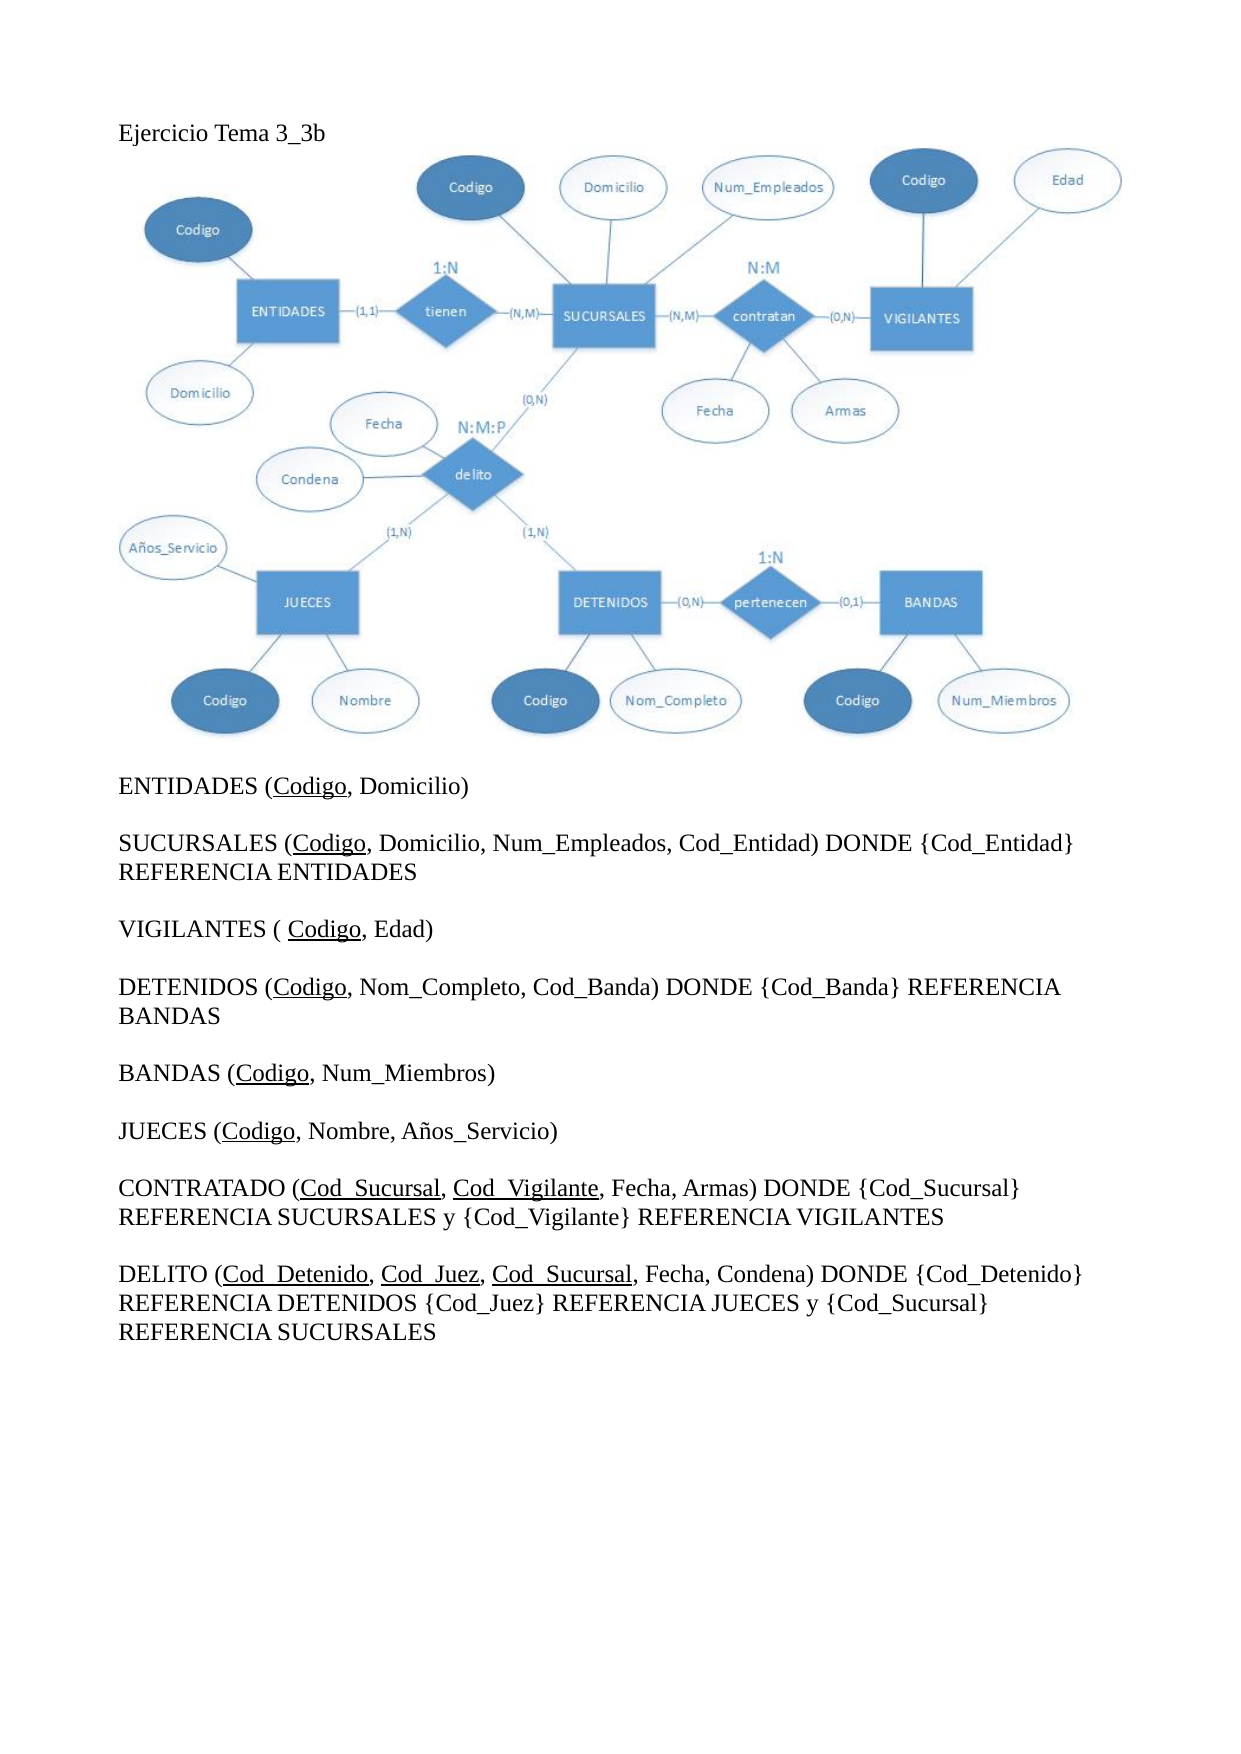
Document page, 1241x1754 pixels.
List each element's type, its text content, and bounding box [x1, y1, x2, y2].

text JUECES (Codigo, Nombre, Años_Servicio) [118, 1116, 1122, 1144]
text CONTRATADO (Cod_Sucursal, Cod_Vigilante, Fecha, Armas) DONDE {Cod_Sucursal} REFERENCIA SUCURSALES y {Cod_Vigilante} REFERENCIA VIGILANTES [118, 1173, 1122, 1231]
picture [118, 146, 1123, 742]
text SUCURSALES (Codigo, Domicilio, Num_Empleados, Cod_Entidad) DONDE {Cod_Entidad} REFERENCIA ENTIDADES [118, 828, 1122, 886]
text DETENIDOS (Codigo, Nom_Completo, Cod_Banda) DONDE {Cod_Banda} REFERENCIA BANDAS [118, 972, 1122, 1029]
text Ejercicio Tema 3_3b [118, 118, 1122, 146]
text BANDAS (Codigo, Num_Miembros) [118, 1058, 1122, 1087]
text DELITO (Cod_Detenido, Cod_Juez, Cod_Sucursal, Fecha, Condena) DONDE {Cod_Detenido} REFERENCIA DETENIDOS {Cod_Juez} REFERENCIA JUECES y {Cod_Sucursal} REFERENCIA SUCURSALES [118, 1259, 1122, 1346]
text ENTIDADES (Codigo, Domicilio) [118, 771, 1122, 799]
text VIGILANTES ( Codigo, Edad) [118, 914, 1122, 943]
